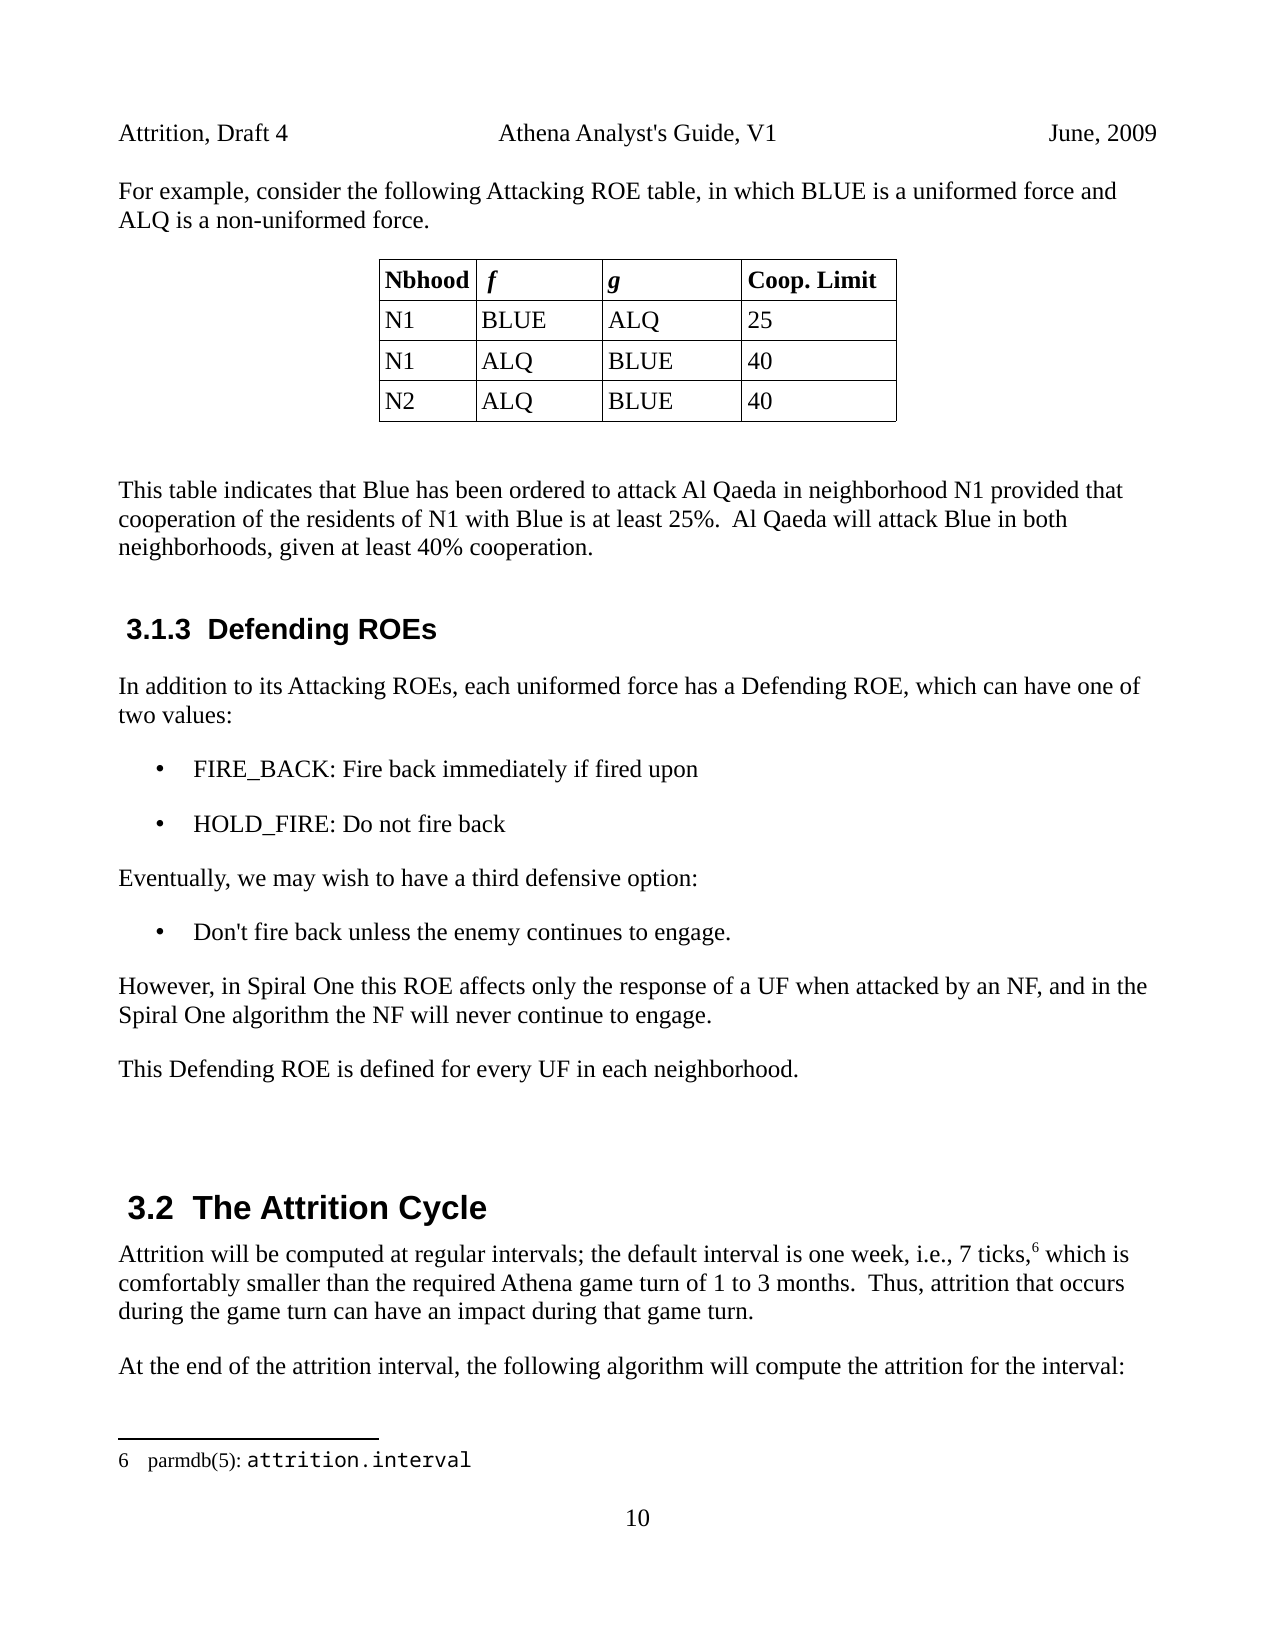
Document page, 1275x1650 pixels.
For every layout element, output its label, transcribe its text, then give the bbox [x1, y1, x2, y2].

list FIRE_BACK: Fire back immediately if fired upon [156, 754, 1157, 783]
subtitle Defending ROEs [118, 612, 1157, 646]
list Don't fire back unless the enemy continues to engage. [156, 917, 1157, 946]
list HOLD_FIRE: Do not fire back [156, 809, 1157, 837]
table_cell ALQ [477, 341, 602, 380]
table_header g [603, 260, 741, 300]
text Eventually, we may wish to have a third defensive option: [118, 863, 1157, 892]
table_cell ALQ [603, 301, 741, 340]
table_cell N1 [380, 301, 476, 340]
table_header f [477, 260, 602, 300]
text However, in Spiral One this ROE affects only the response of a UF when attacked by an NF, and in the Spiral One algorithm the NF will never continue to engage. [118, 971, 1157, 1029]
text At the end of the attrition interval, the following algorithm will compute the attrition for the interval: [118, 1351, 1157, 1379]
text This Defending ROE is defined for every UF in each neighborhood. [118, 1054, 1157, 1083]
text parmdb(5): attrition.interval [118, 1445, 1157, 1474]
table_cell 40 [742, 381, 896, 421]
table_cell BLUE [603, 341, 741, 380]
table_cell ALQ [477, 381, 602, 421]
table_cell BLUE [603, 381, 741, 421]
table_cell N2 [380, 381, 476, 421]
table_header Nbhood [380, 260, 476, 300]
table_cell N1 [380, 341, 476, 380]
table_cell 40 [742, 341, 896, 380]
table_header Coop. Limit [742, 260, 896, 300]
text Attrition will be computed at regular intervals; the default interval is one week, i.e., 7 ticks, which is comfortably smaller than the required Athena game turn of 1 to 3 months. Thus, attrition that occurs during the game turn can have an impact during that game turn. [118, 1239, 1157, 1325]
table_cell 25 [742, 301, 896, 340]
text This table indicates that Blue has been ordered to attack Al Qaeda in neighborhood N1 provided that cooperation of the residents of N1 with Blue is at least 25%. Al Qaeda will attack Blue in both neighborhoods, given at least 40% cooperation. [118, 475, 1157, 561]
table_cell BLUE [477, 301, 602, 340]
subtitle The Attrition Cycle [118, 1188, 1157, 1226]
text For example, consider the following Attacking ROE table, in which BLUE is a uniformed force and ALQ is a non-uniformed force. [118, 176, 1157, 234]
text In addition to its Attacking ROEs, each uniformed force has a Defending ROE, which can have one of two values: [118, 671, 1157, 729]
